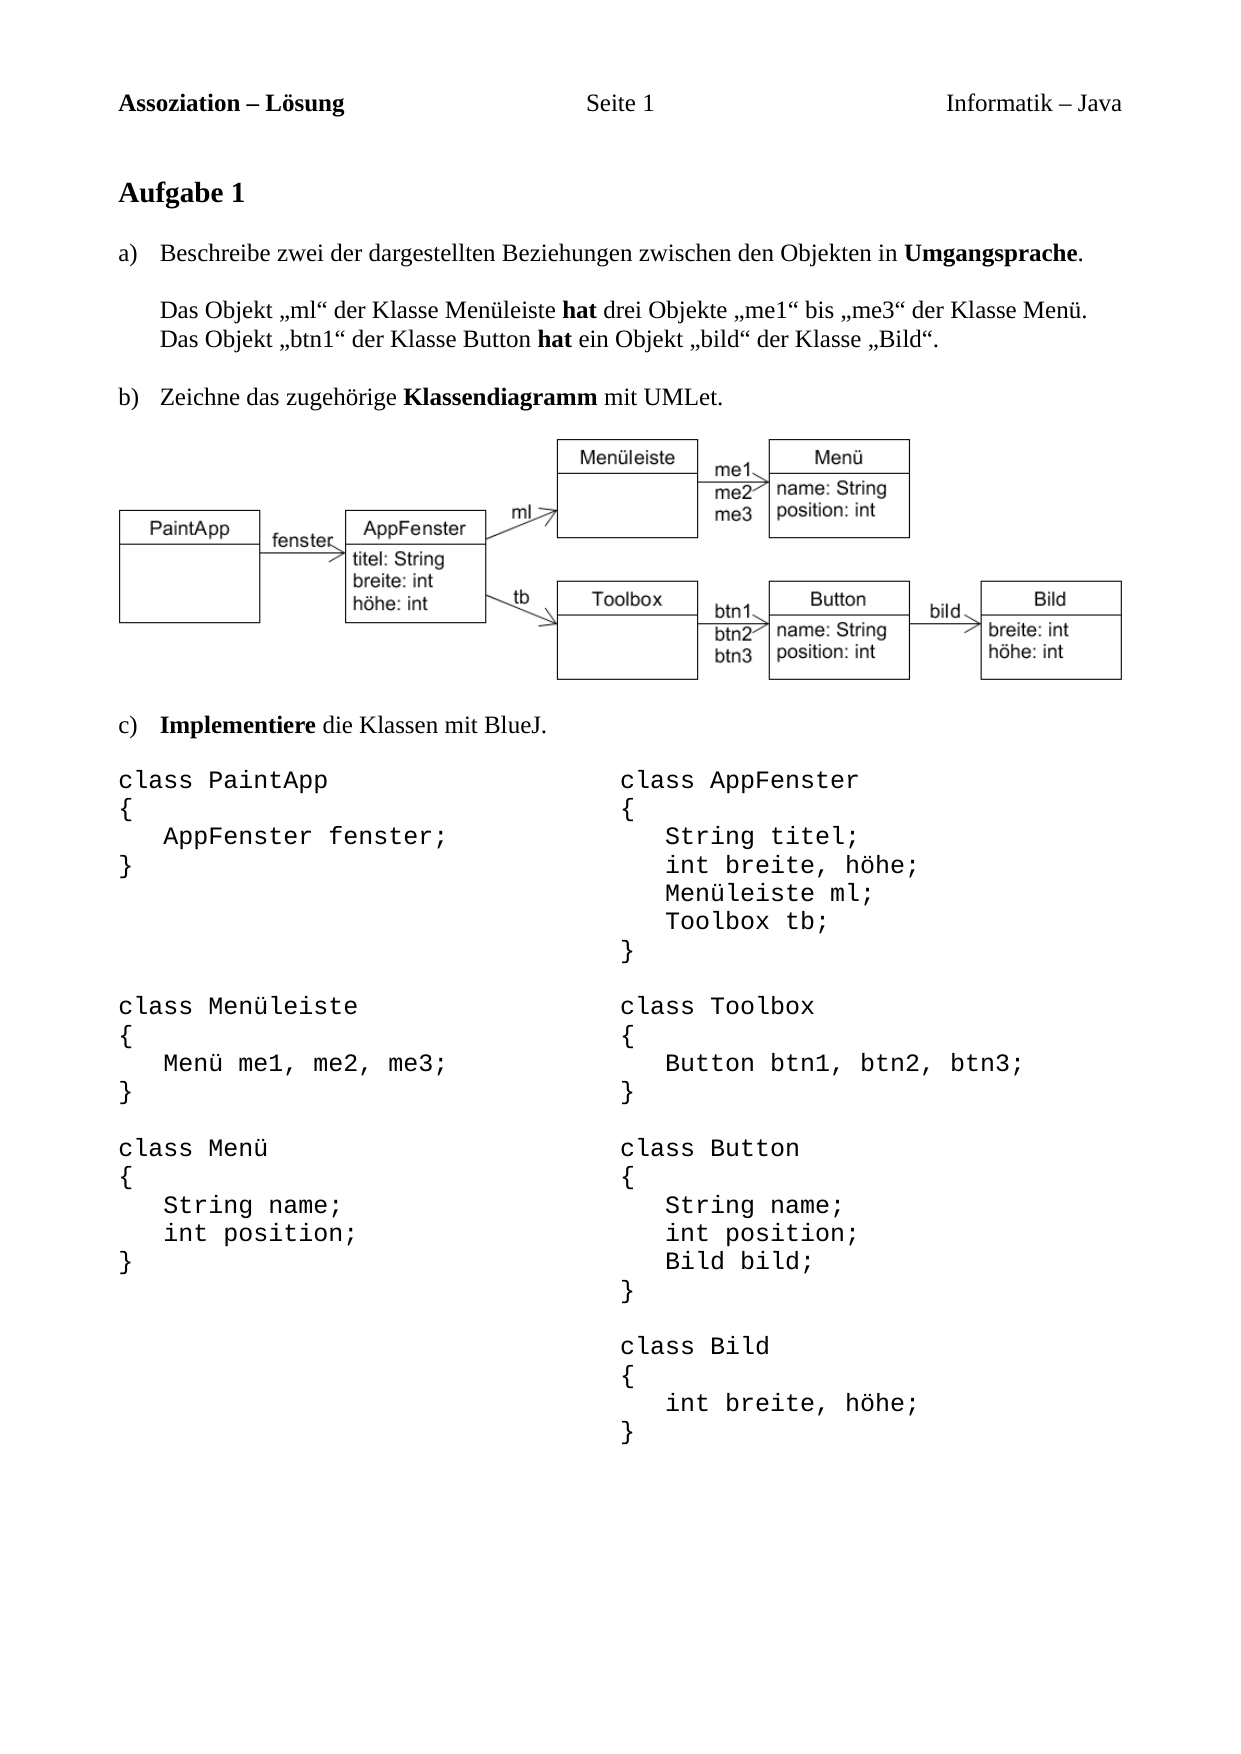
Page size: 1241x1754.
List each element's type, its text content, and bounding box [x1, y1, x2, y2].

table_cell [118, 1334, 620, 1447]
list Implementiere die Klassen mit BlueJ. [118, 710, 1122, 738]
table_cell class Menüleiste { Menü me1, me2, me3; } [118, 994, 620, 1136]
table_header class AppFenster { String titel; int breite, höhe; Menüleiste ml; Toolbox tb; } [620, 767, 1122, 994]
table_header class PaintApp { AppFenster fenster; } [118, 767, 620, 994]
table_cell class Button { String name; int position; Bild bild; } [620, 1136, 1122, 1334]
text Aufgabe 1 [118, 176, 1122, 209]
table_cell class Bild { int breite, höhe; } [620, 1334, 1122, 1447]
list Beschreibe zwei der dargestellten Beziehungen zwischen den Objekten in Umgangsprache. Das Objekt „ml“ der Klasse Menüleiste hat drei Objekte „me1“ bis „me3“ der Klasse Menü. Das Objekt „btn1“ der Klasse Button hat ein Objekt „bild“ der Klasse „Bild“. [118, 238, 1122, 353]
picture [118, 439, 1123, 681]
table_cell class Menü { String name; int position; } [118, 1136, 620, 1334]
list Zeichne das zugehörige Klassendiagramm mit UMLet. [118, 382, 1122, 410]
table_cell class Toolbox { Button btn1, btn2, btn3; } [620, 994, 1122, 1136]
